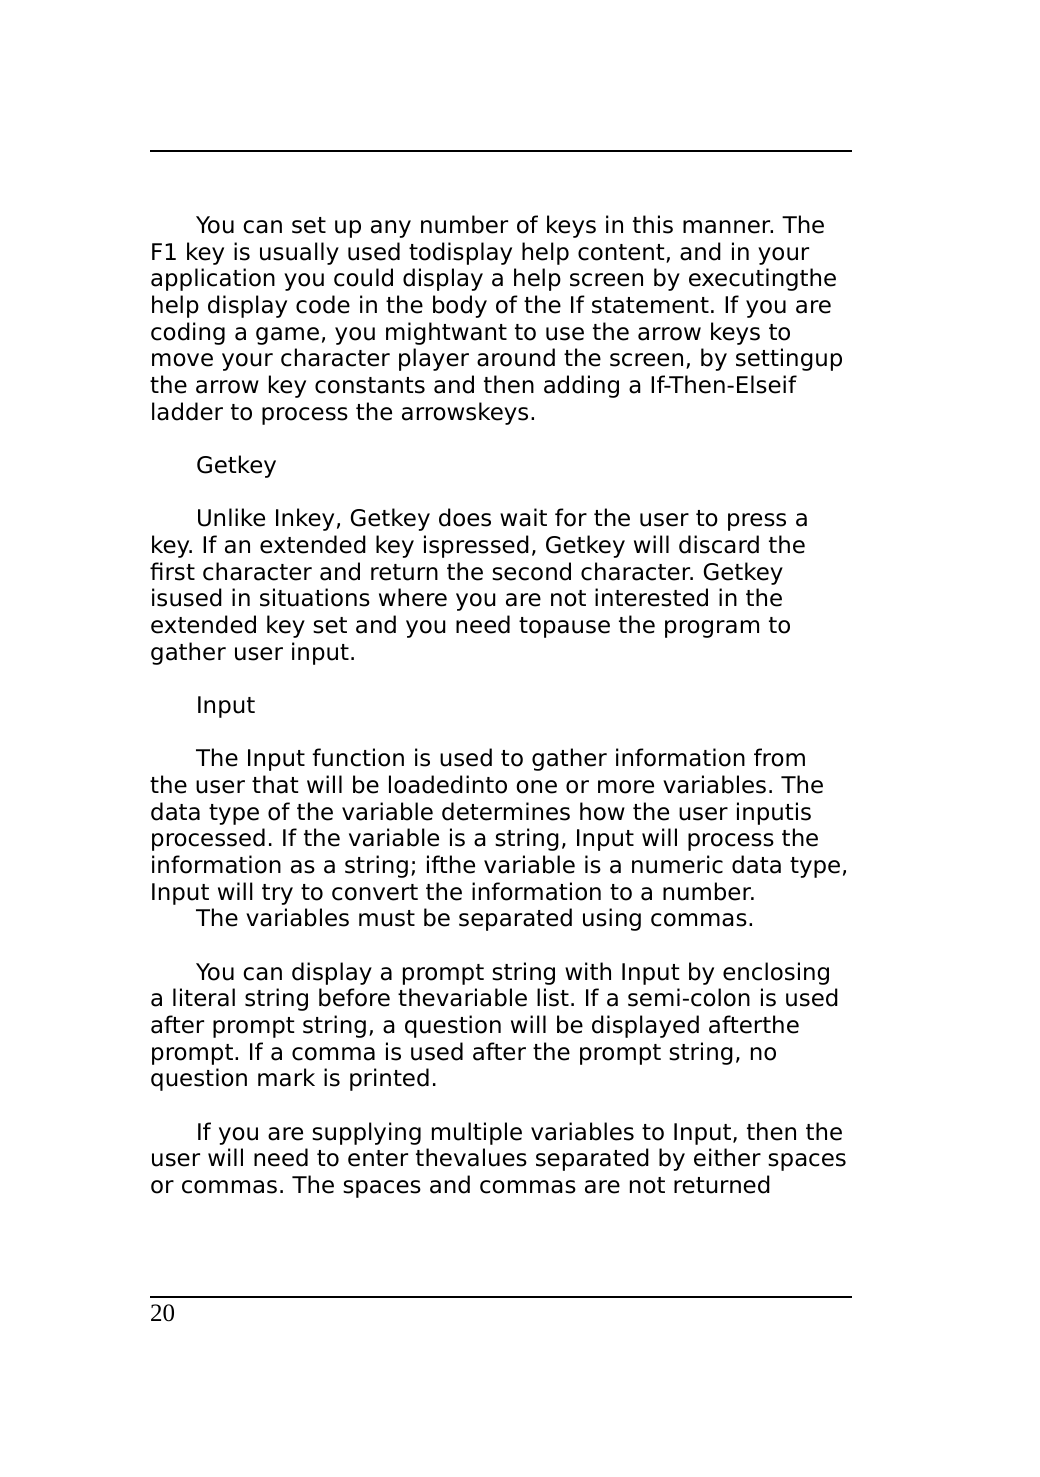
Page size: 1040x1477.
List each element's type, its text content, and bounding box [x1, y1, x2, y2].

text Input [150, 692, 852, 719]
text You can set up any number of keys in this manner. The F1 key is usually used todisplay help content, and in your application you could display a help screen by executingthe help display code in the body of the If statement. If you are coding a game, you mightwant to use the arrow keys to move your character player around the screen, by settingup the arrow key constants and then adding a If-Then-Elseif ladder to process the arrowskeys. [150, 212, 852, 425]
text The Input function is used to gather information from the user that will be loadedinto one or more variables. The data type of the variable determines how the user inputis processed. If the variable is a string, Input will process the information as a string; ifthe variable is a numeric data type, Input will try to convert the information to a number. [150, 745, 852, 905]
text If you are supplying multiple variables to Input, then the user will need to enter thevalues separated by either spaces or commas. The spaces and commas are not returned [150, 1119, 852, 1199]
text Getkey [150, 452, 852, 479]
text The variables must be separated using commas. [150, 905, 852, 932]
text Unlike Inkey, Getkey does wait for the user to press a key. If an extended key ispressed, Getkey will discard the first character and return the second character. Getkey isused in situations where you are not interested in the extended key set and you need topause the program to gather user input. [150, 505, 852, 665]
text You can display a prompt string with Input by enclosing a literal string before thevariable list. If a semi-colon is used after prompt string, a question will be displayed afterthe prompt. If a comma is used after the prompt string, no question mark is printed. [150, 959, 852, 1092]
